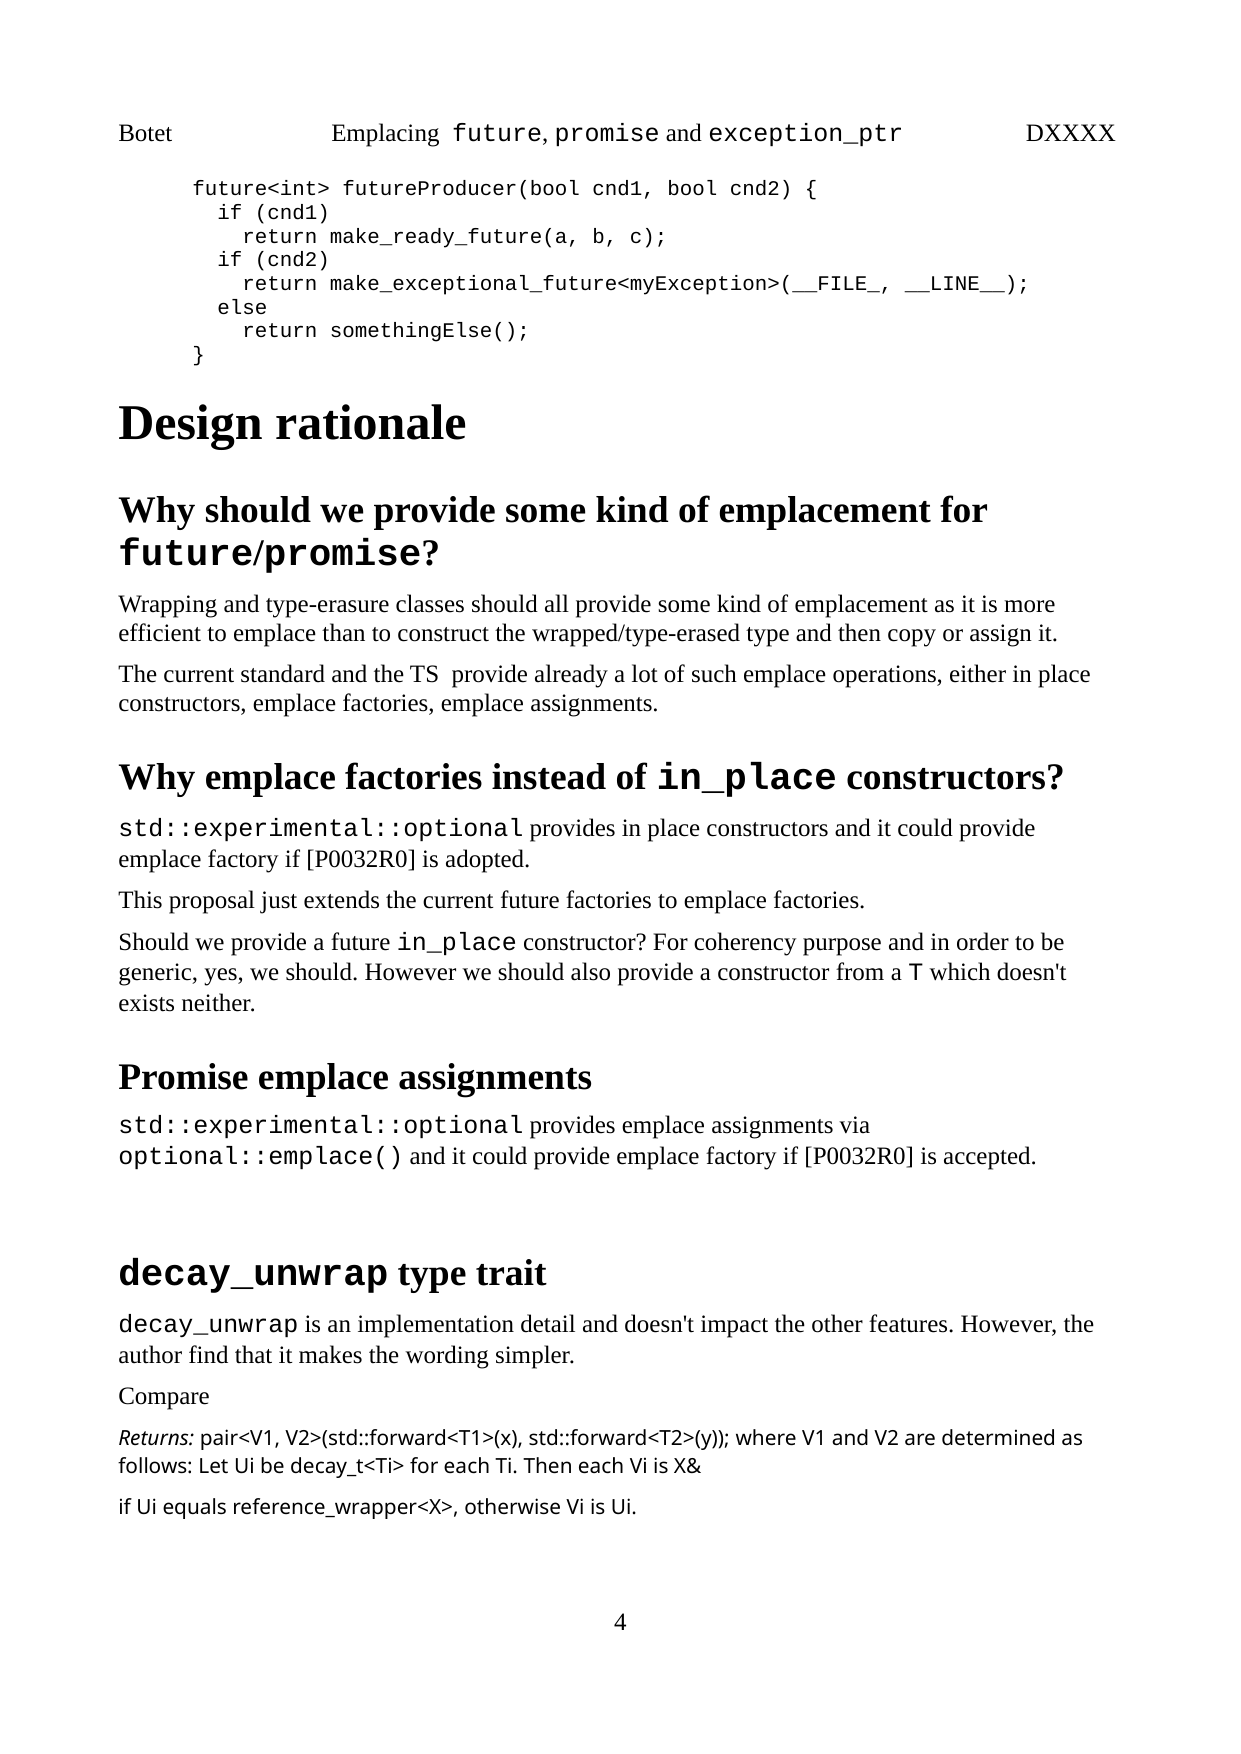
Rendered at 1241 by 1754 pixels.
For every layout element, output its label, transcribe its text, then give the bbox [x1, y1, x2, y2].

text return make_ready_future(a, b, c); [118, 226, 1122, 249]
subtitle Promise emplace assignments [118, 1054, 1122, 1098]
text This proposal just extends the current future factories to emplace factories. [118, 885, 1122, 914]
subtitle Why should we provide some kind of emplacement for future/promise? [118, 488, 1122, 577]
text if Ui equals reference_wrapper<X>, otherwise Vi is Ui. [118, 1492, 1122, 1520]
subtitle Why emplace factories instead of in_place constructors? [118, 754, 1122, 801]
subtitle decay_unwrap type trait [118, 1251, 1122, 1297]
text Wrapping and type-erasure classes should all provide some kind of emplacement as it is more efficient to emplace than to construct the wrapped/type-erased type and then copy or assign it. [118, 589, 1122, 647]
text } [118, 344, 1122, 368]
text The current standard and the TS provide already a lot of such emplace operations, either in place constructors, emplace factories, emplace assignments. [118, 659, 1122, 717]
text future<int> futureProducer(bool cnd1, bool cnd2) { [118, 178, 1122, 202]
text return somethingElse(); [118, 320, 1122, 344]
text return make_exceptional_future<myException>(__FILE_, __LINE__); [118, 273, 1122, 297]
text std::experimental::optional provides in place constructors and it could provide emplace factory if [P0032R0] is adopted. [118, 813, 1122, 873]
text else [118, 297, 1122, 320]
text Returns: pair<V1, V2>(std::forward<T1>(x), std::forward<T2>(y)); where V1 and V2 are determined as follows: Let Ui be decay_t<Ti> for each Ti. Then each Vi is X& [118, 1423, 1122, 1479]
text decay_unwrap is an implementation detail and doesn't impact the other features. However, the author find that it makes the wording simpler. [118, 1309, 1122, 1369]
text Compare [118, 1381, 1122, 1410]
text if (cnd1) [118, 202, 1122, 226]
subtitle Design rationale [118, 393, 1122, 450]
text if (cnd2) [118, 249, 1122, 273]
text std::experimental::optional provides emplace assignments via optional::emplace() and it could provide emplace factory if [P0032R0] is accepted. [118, 1110, 1122, 1172]
text Should we provide a future in_place constructor? For coherency purpose and in order to be generic, yes, we should. However we should also provide a constructor from a T which doesn't exists neither. [118, 927, 1122, 1017]
